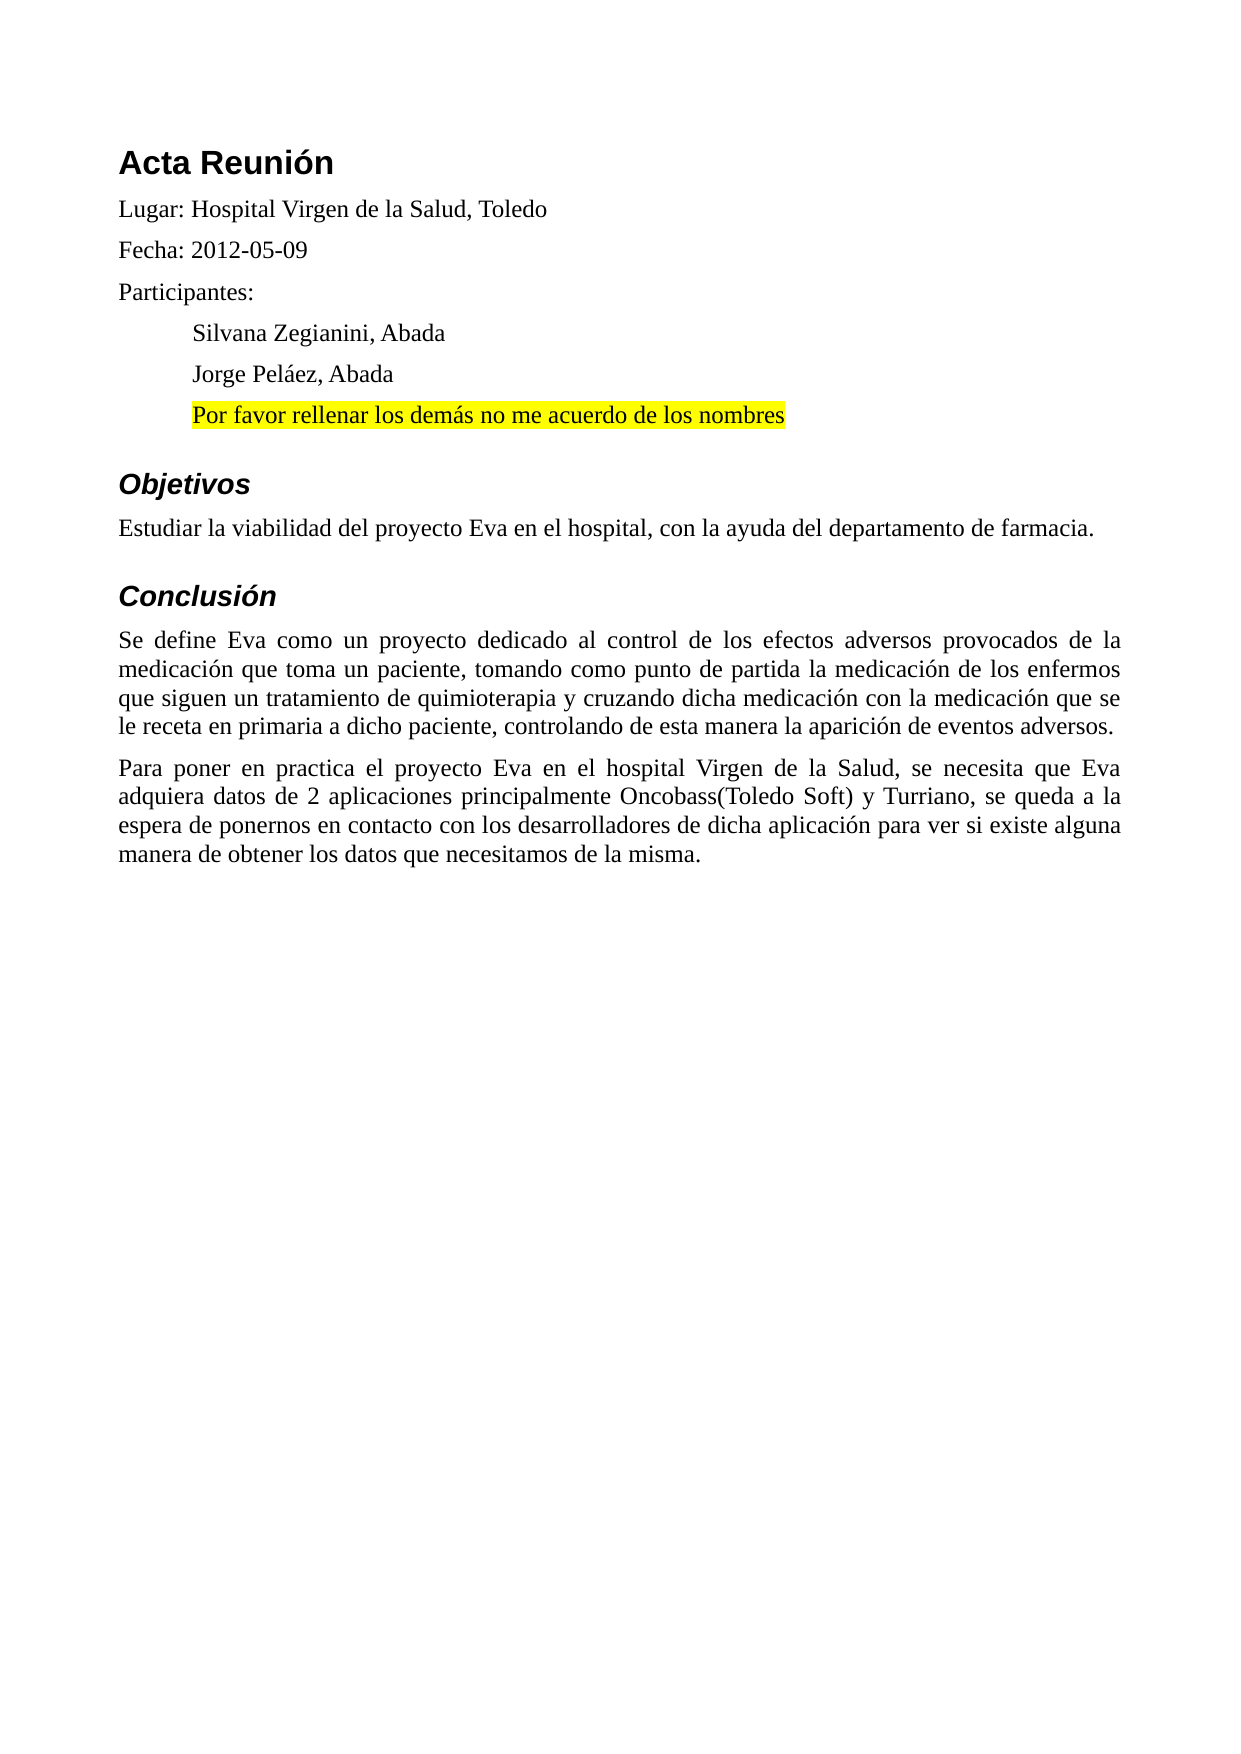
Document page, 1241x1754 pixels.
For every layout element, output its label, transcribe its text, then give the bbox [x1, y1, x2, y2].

text Lugar: Hospital Virgen de la Salud, Toledo [118, 194, 1122, 223]
text Se define Eva como un proyecto dedicado al control de los efectos adversos provocados de la medicación que toma un paciente, tomando como punto de partida la medicación de los enfermos que siguen un tratamiento de quimioterapia y cruzando dicha medicación con la medicación que se le receta en primaria a dicho paciente, controlando de esta manera la aparición de eventos adversos. [118, 625, 1122, 740]
subtitle Conclusión [118, 579, 1122, 613]
subtitle Acta Reunión [118, 143, 1122, 182]
text Fecha: 2012-05-09 [118, 236, 1122, 264]
subtitle Objetivos [118, 467, 1122, 500]
text Participantes: [118, 277, 1122, 306]
text Silvana Zegianini, Abada [118, 318, 1122, 347]
text Por favor rellenar los demás no me acuerdo de los nombres [118, 401, 1122, 429]
text Jorge Peláez, Abada [118, 359, 1122, 388]
text Estudiar la viabilidad del proyecto Eva en el hospital, con la ayuda del departamento de farmacia. [118, 513, 1122, 542]
text Para poner en practica el proyecto Eva en el hospital Virgen de la Salud, se necesita que Eva adquiera datos de 2 aplicaciones principalmente Oncobass(Toledo Soft) y Turriano, se queda a la espera de ponernos en contacto con los desarrolladores de dicha aplicación para ver si existe alguna manera de obtener los datos que necesitamos de la misma. [118, 753, 1122, 868]
